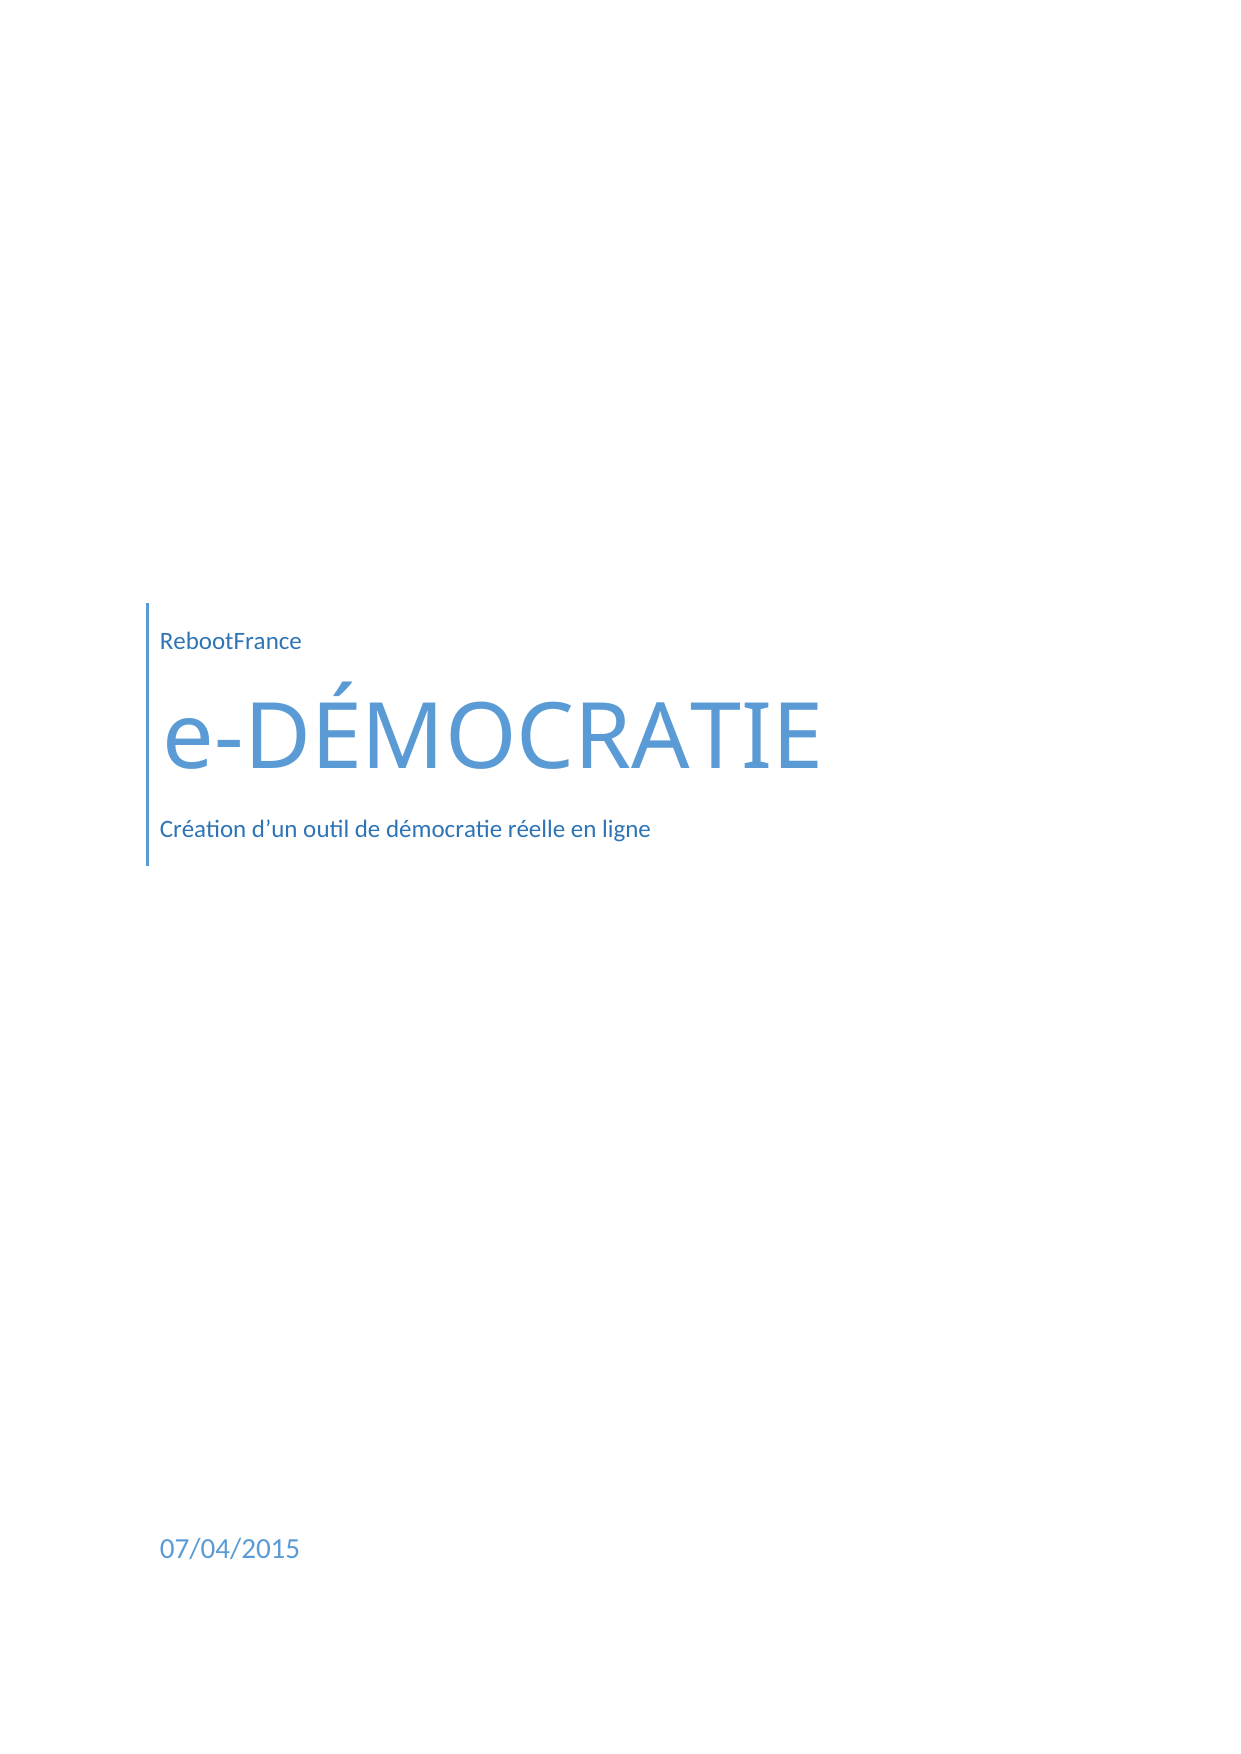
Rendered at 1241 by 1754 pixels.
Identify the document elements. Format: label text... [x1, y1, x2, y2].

table_cell Création d’un outil de démocratie réelle en ligne [149, 791, 903, 866]
table_header RebootFrance [149, 603, 903, 678]
table_cell e-DÉMOCRATIE [149, 678, 903, 791]
table_header 07/04/2015 [148, 866, 875, 1588]
